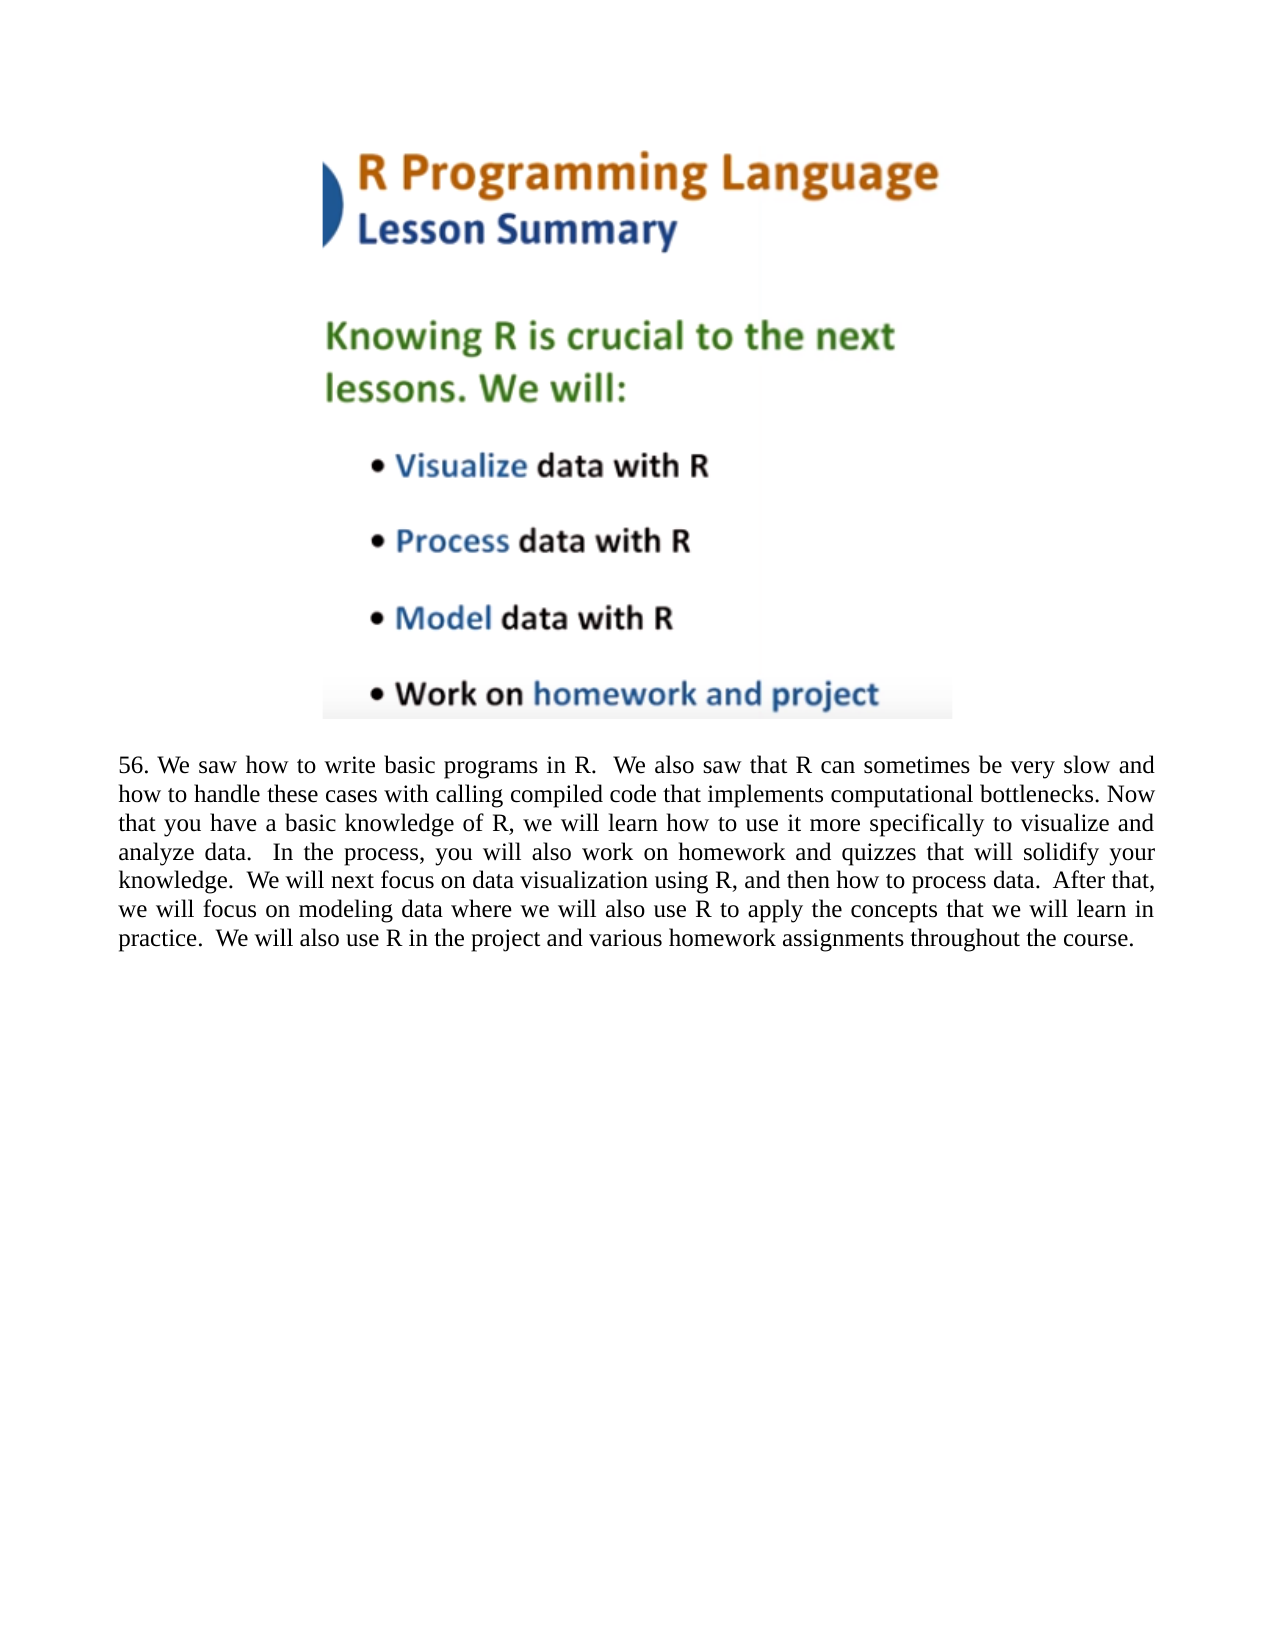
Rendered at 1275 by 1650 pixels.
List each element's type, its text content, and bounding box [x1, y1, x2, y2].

text 56. We saw how to write basic programs in R. We also saw that R can sometimes be very slow and how to handle these cases with calling compiled code that implements computational bottlenecks. Now that you have a basic knowledge of R, we will learn how to use it more specifically to visualize and analyze data. In the process, you will also work on homework and quizzes that will solidify your knowledge. We will next focus on data visualization using R, and then how to process data. After that, we will focus on modeling data where we will also use R to apply the concepts that we will learn in practice. We will also use R in the project and various homework assignments throughout the course. [118, 751, 1157, 952]
picture [322, 146, 953, 719]
